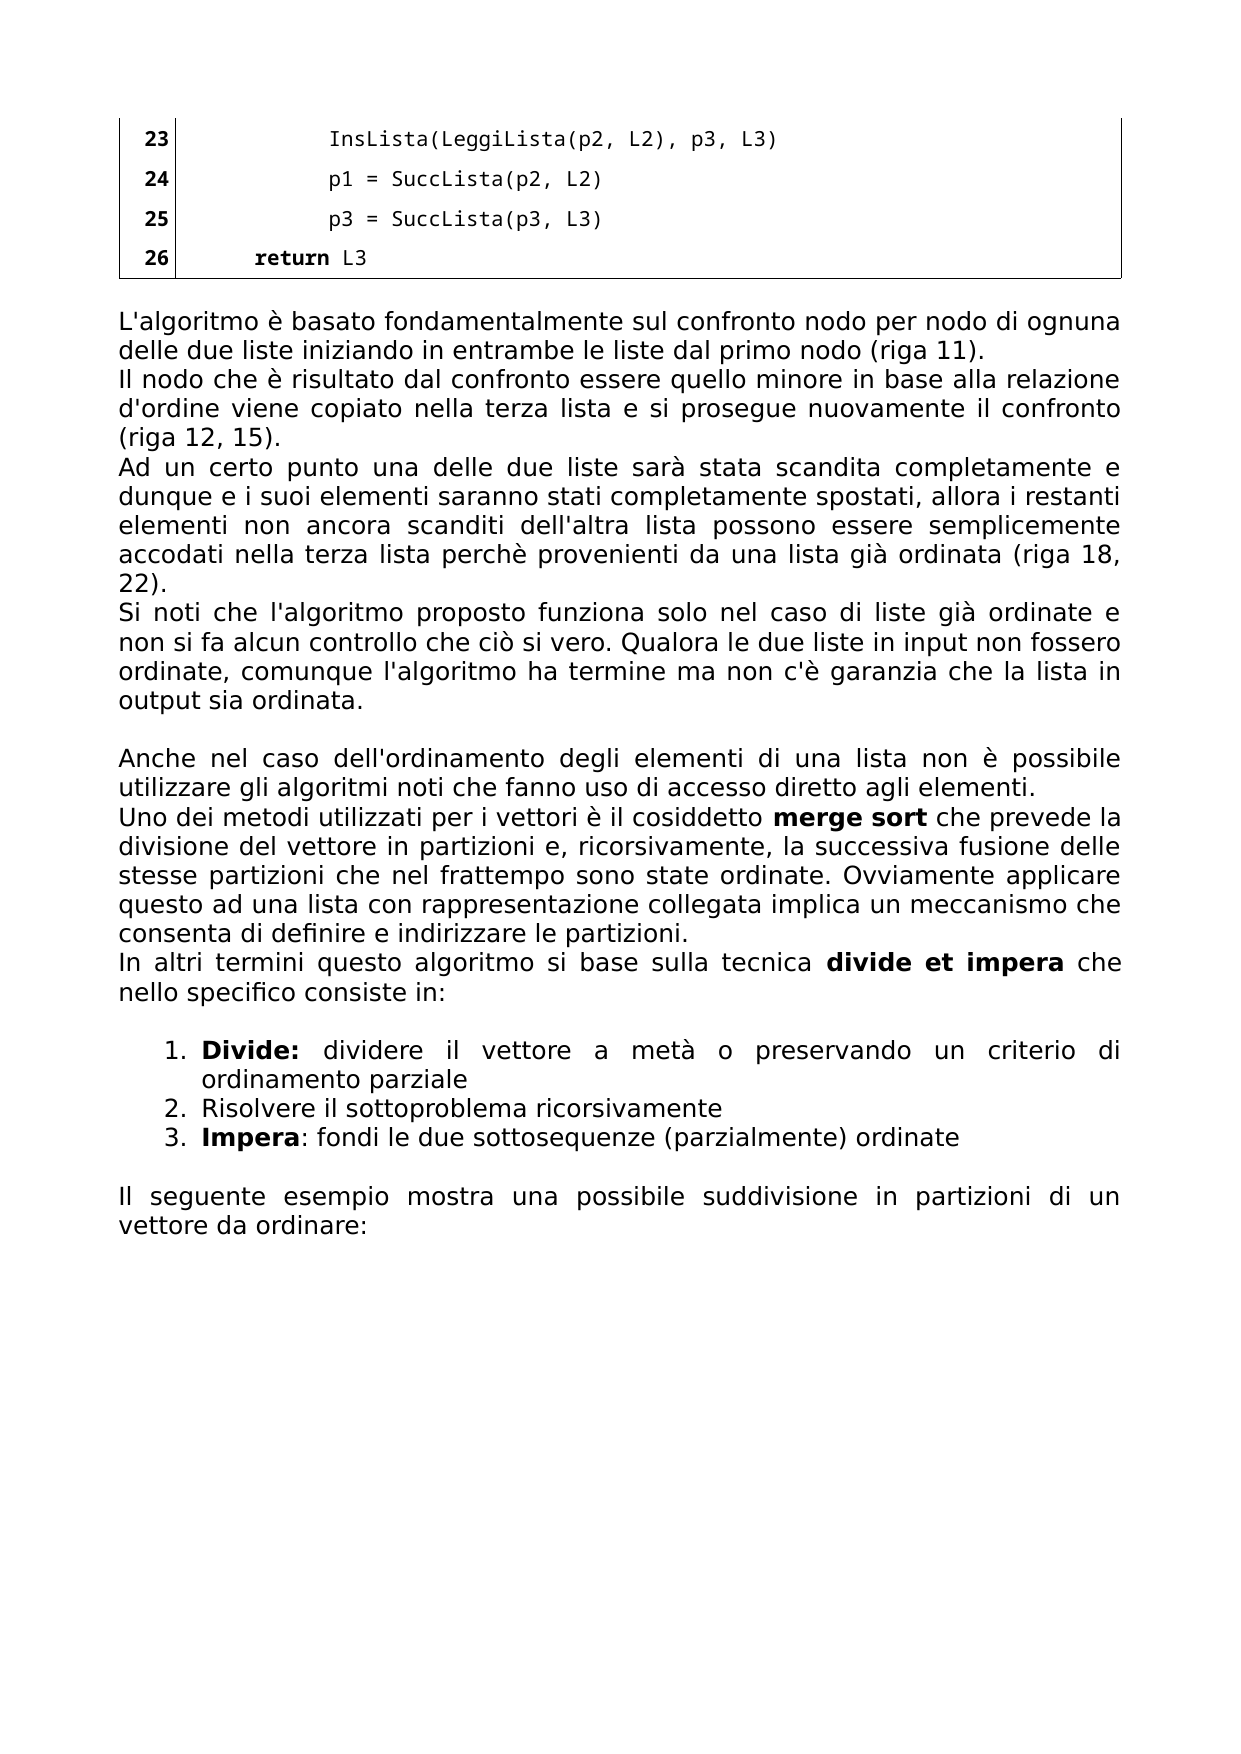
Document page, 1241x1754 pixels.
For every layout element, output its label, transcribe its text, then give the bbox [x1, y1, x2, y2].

text In altri termini questo algoritmo si base sulla tecnica divide et impera che nello specifico consiste in: [118, 949, 1122, 1007]
table_cell 25 [120, 198, 175, 238]
text Il seguente esempio mostra una possibile suddivisione in partizioni di un vettore da ordinare: [118, 1182, 1122, 1240]
table_cell 23 [120, 118, 175, 158]
table_cell return L3 [176, 238, 1121, 278]
list Impera: fondi le due sottosequenze (parzialmente) ordinate [163, 1124, 1122, 1153]
text Uno dei metodi utilizzati per i vettori è il cosiddetto merge sort che prevede la divisione del vettore in partizioni e, ricorsivamente, la successiva fusione delle stesse partizioni che nel frattempo sono state ordinate. Ovviamente applicare questo ad una lista con rappresentazione collegata implica un meccanismo che consenta di definire e indirizzare le partizioni. [118, 803, 1122, 949]
text L'algoritmo è basato fondamentalmente sul confronto nodo per nodo di ognuna delle due liste iniziando in entrambe le liste dal primo nodo (riga 11). [118, 307, 1122, 365]
list Divide: dividere il vettore a metà o preservando un criterio di ordinamento parziale [163, 1036, 1122, 1094]
table_cell p3 = SuccLista(p3, L3) [176, 198, 1121, 238]
table_cell InsLista(LeggiLista(p2, L2), p3, L3) [176, 118, 1121, 158]
list Risolvere il sottoproblema ricorsivamente [163, 1094, 1122, 1124]
table_cell 24 [120, 158, 175, 198]
table_cell 26 [120, 238, 175, 278]
text Anche nel caso dell'ordinamento degli elementi di una lista non è possibile utilizzare gli algoritmi noti che fanno uso di accesso diretto agli elementi. [118, 744, 1122, 803]
text Ad un certo punto una delle due liste sarà stata scandita completamente e dunque e i suoi elementi saranno stati completamente spostati, allora i restanti elementi non ancora scanditi dell'altra lista possono essere semplicemente accodati nella terza lista perchè provenienti da una lista già ordinata (riga 18, 22). [118, 453, 1122, 599]
text Si noti che l'algoritmo proposto funziona solo nel caso di liste già ordinate e non si fa alcun controllo che ciò si vero. Qualora le due liste in input non fossero ordinate, comunque l'algoritmo ha termine ma non c'è garanzia che la lista in output sia ordinata. [118, 599, 1122, 715]
text Il nodo che è risultato dal confronto essere quello minore in base alla relazione d'ordine viene copiato nella terza lista e si prosegue nuovamente il confronto (riga 12, 15). [118, 365, 1122, 453]
table_cell p1 = SuccLista(p2, L2) [176, 158, 1121, 198]
